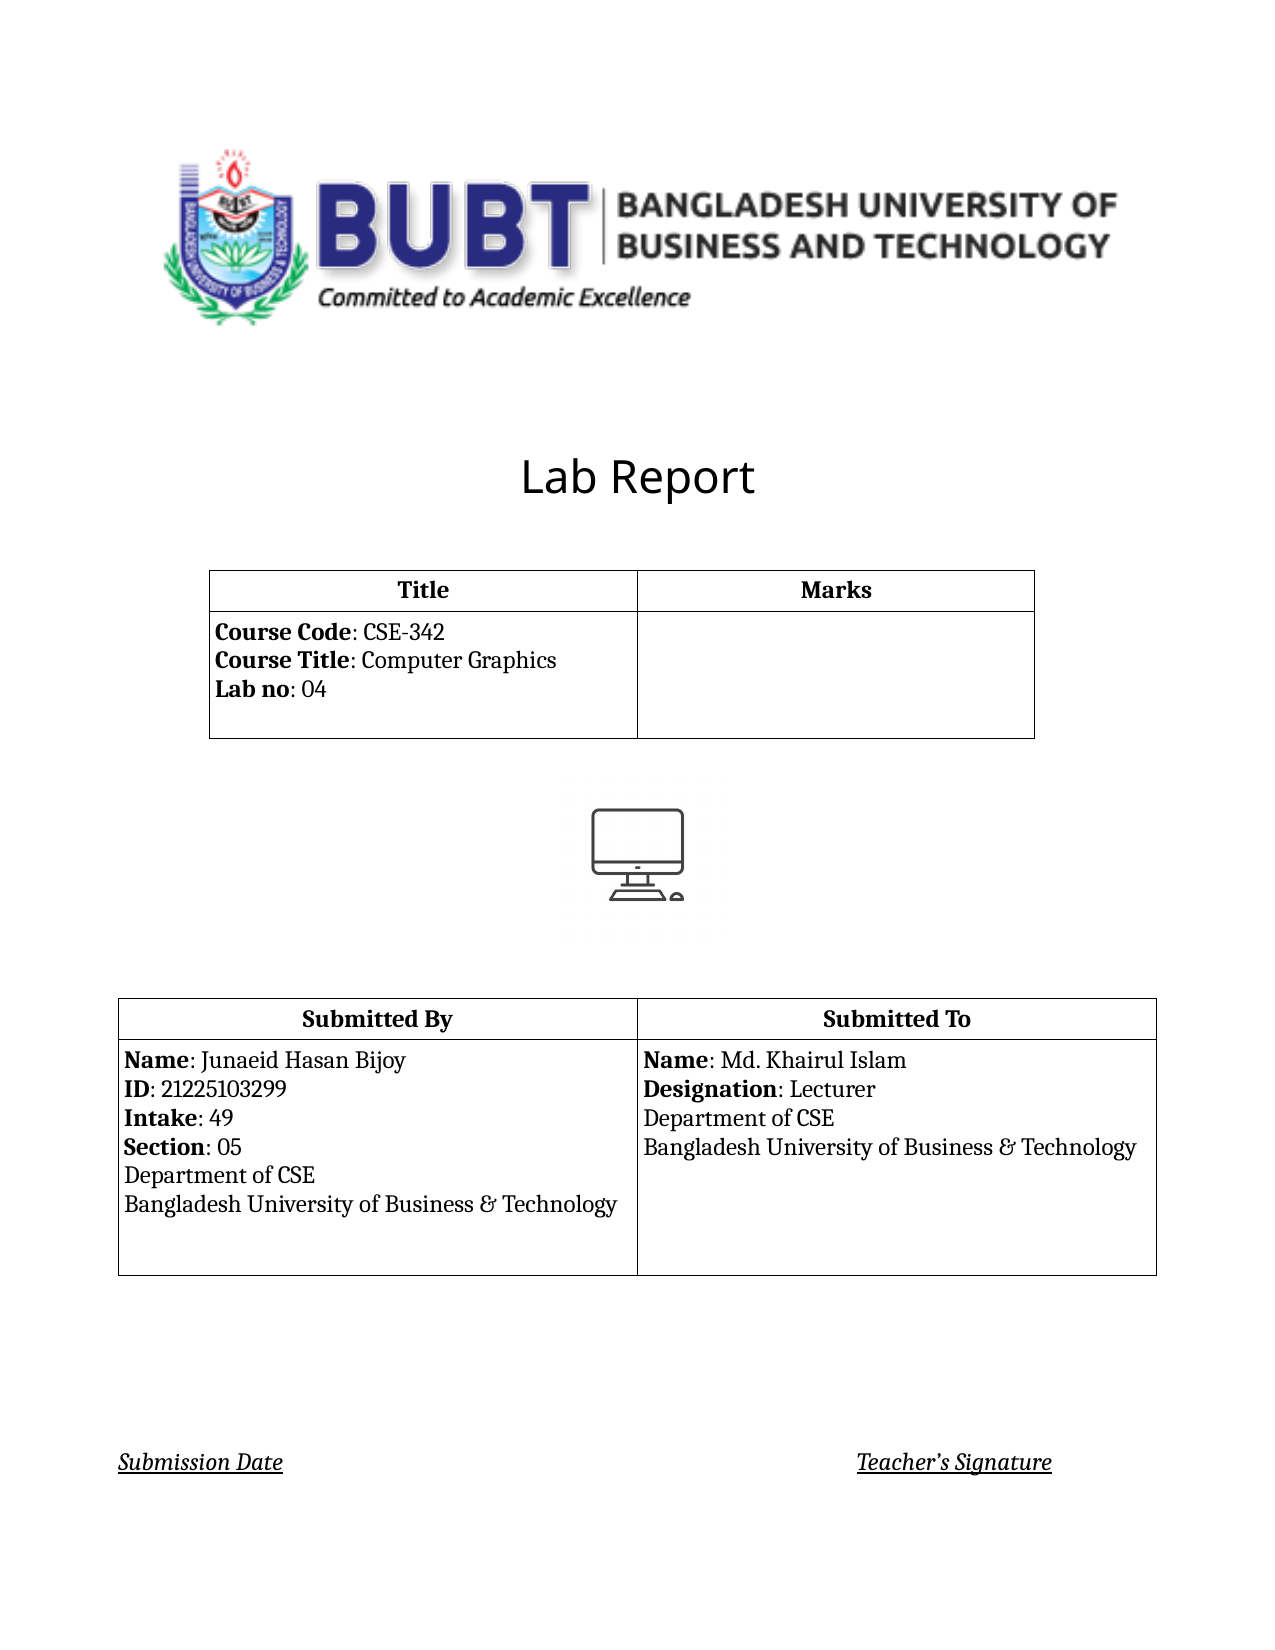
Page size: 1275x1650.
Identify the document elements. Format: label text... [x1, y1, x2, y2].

table_cell Name: Junaeid Hasan Bijoy ID: 21225103299 Intake: 49 Section: 05 Department of CSE Bangladesh University of Business & Technology [119, 1040, 637, 1274]
picture [154, 146, 1121, 330]
table_cell Name: Md. Khairul Islam Designation: Lecturer Department of CSE Bangladesh University of Business & Technology [638, 1040, 1156, 1274]
table_header Title [210, 571, 637, 611]
table_cell Course Code: CSE-342 Course Title: Computer Graphics Lab no: 04 [210, 612, 637, 738]
table_cell [638, 612, 1034, 738]
text Lab Report [118, 444, 1157, 507]
table_header Marks [638, 571, 1034, 611]
table_header Submitted To [638, 999, 1156, 1039]
picture [551, 768, 724, 941]
text Submission Date Teacher’s Signature [118, 1448, 1157, 1477]
table_header Submitted By [119, 999, 637, 1039]
